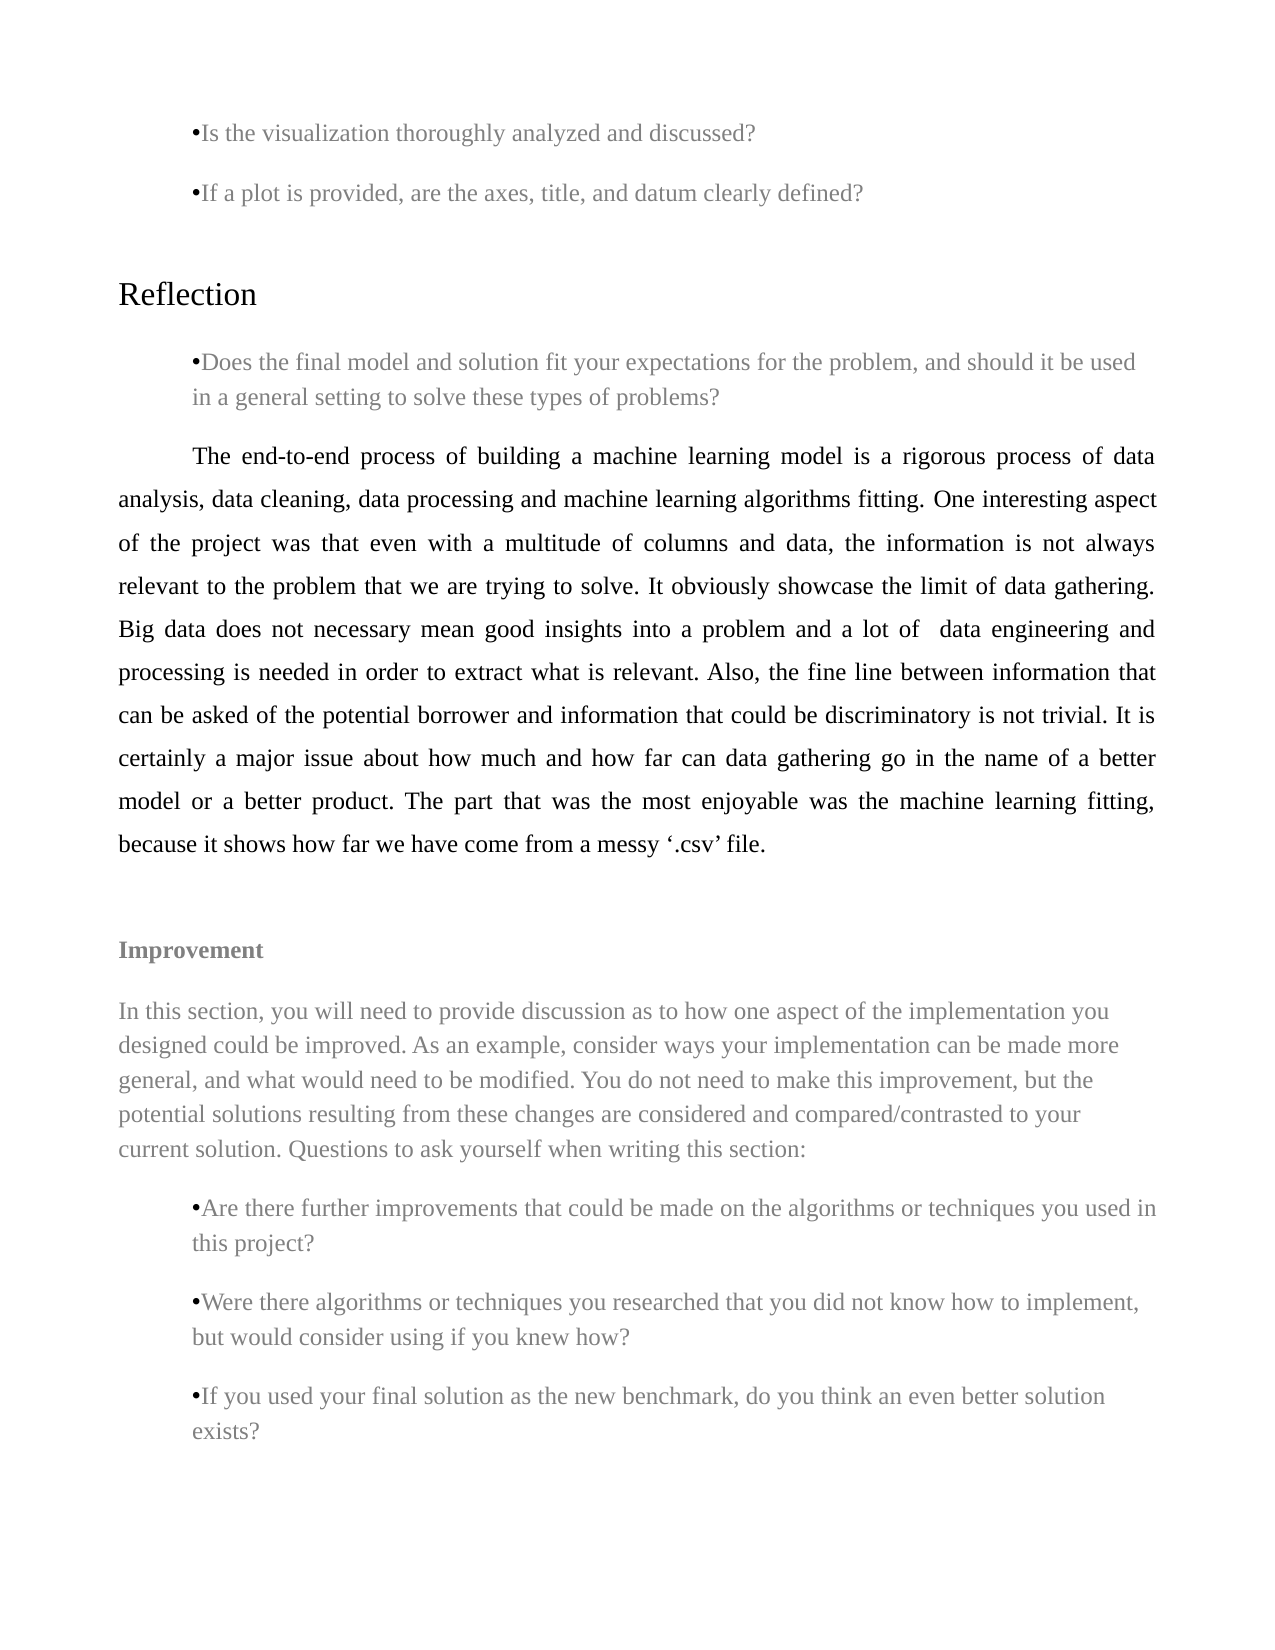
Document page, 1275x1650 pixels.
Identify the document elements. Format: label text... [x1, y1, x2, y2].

list If a plot is provided, are the axes, title, and datum clearly defined? [118, 178, 1157, 206]
list Does the final model and solution fit your expectations for the problem, and should it be used in a general setting to solve these types of problems? [118, 347, 1157, 411]
list If you used your final solution as the new benchmark, do you think an even better solution exists? [118, 1381, 1157, 1445]
subtitle Improvement [118, 935, 1157, 964]
list Are there further improvements that could be made on the algorithms or techniques you used in this project? [118, 1193, 1157, 1257]
subtitle Reflection [118, 274, 1157, 313]
text The end-to-end process of building a machine learning model is a rigorous process of data analysis, data cleaning, data processing and machine learning algorithms fitting. One interesting aspect of the project was that even with a multitude of columns and data, the information is not always relevant to the problem that we are trying to solve. It obviously showcase the limit of data gathering. Big data does not necessary mean good insights into a problem and a lot of data engineering and processing is needed in order to extract what is relevant. Also, the fine line between information that can be asked of the potential borrower and information that could be discriminatory is not trivial. It is certainly a major issue about how much and how far can data gathering go in the name of a better model or a better product. The part that was the most enjoyable was the machine learning fitting, because it shows how far we have come from a messy ‘.csv’ file. [118, 441, 1157, 858]
list Were there algorithms or techniques you researched that you did not know how to implement, but would consider using if you knew how? [118, 1287, 1157, 1351]
list Is the visualization thoroughly analyzed and discussed? [118, 118, 1157, 147]
text In this section, you will need to provide discussion as to how one aspect of the implementation you designed could be improved. As an example, consider ways your implementation can be made more general, and what would need to be modified. You do not need to make this improvement, but the potential solutions resulting from these changes are considered and compared/contrasted to your current solution. Questions to ask yourself when writing this section: [118, 996, 1157, 1163]
